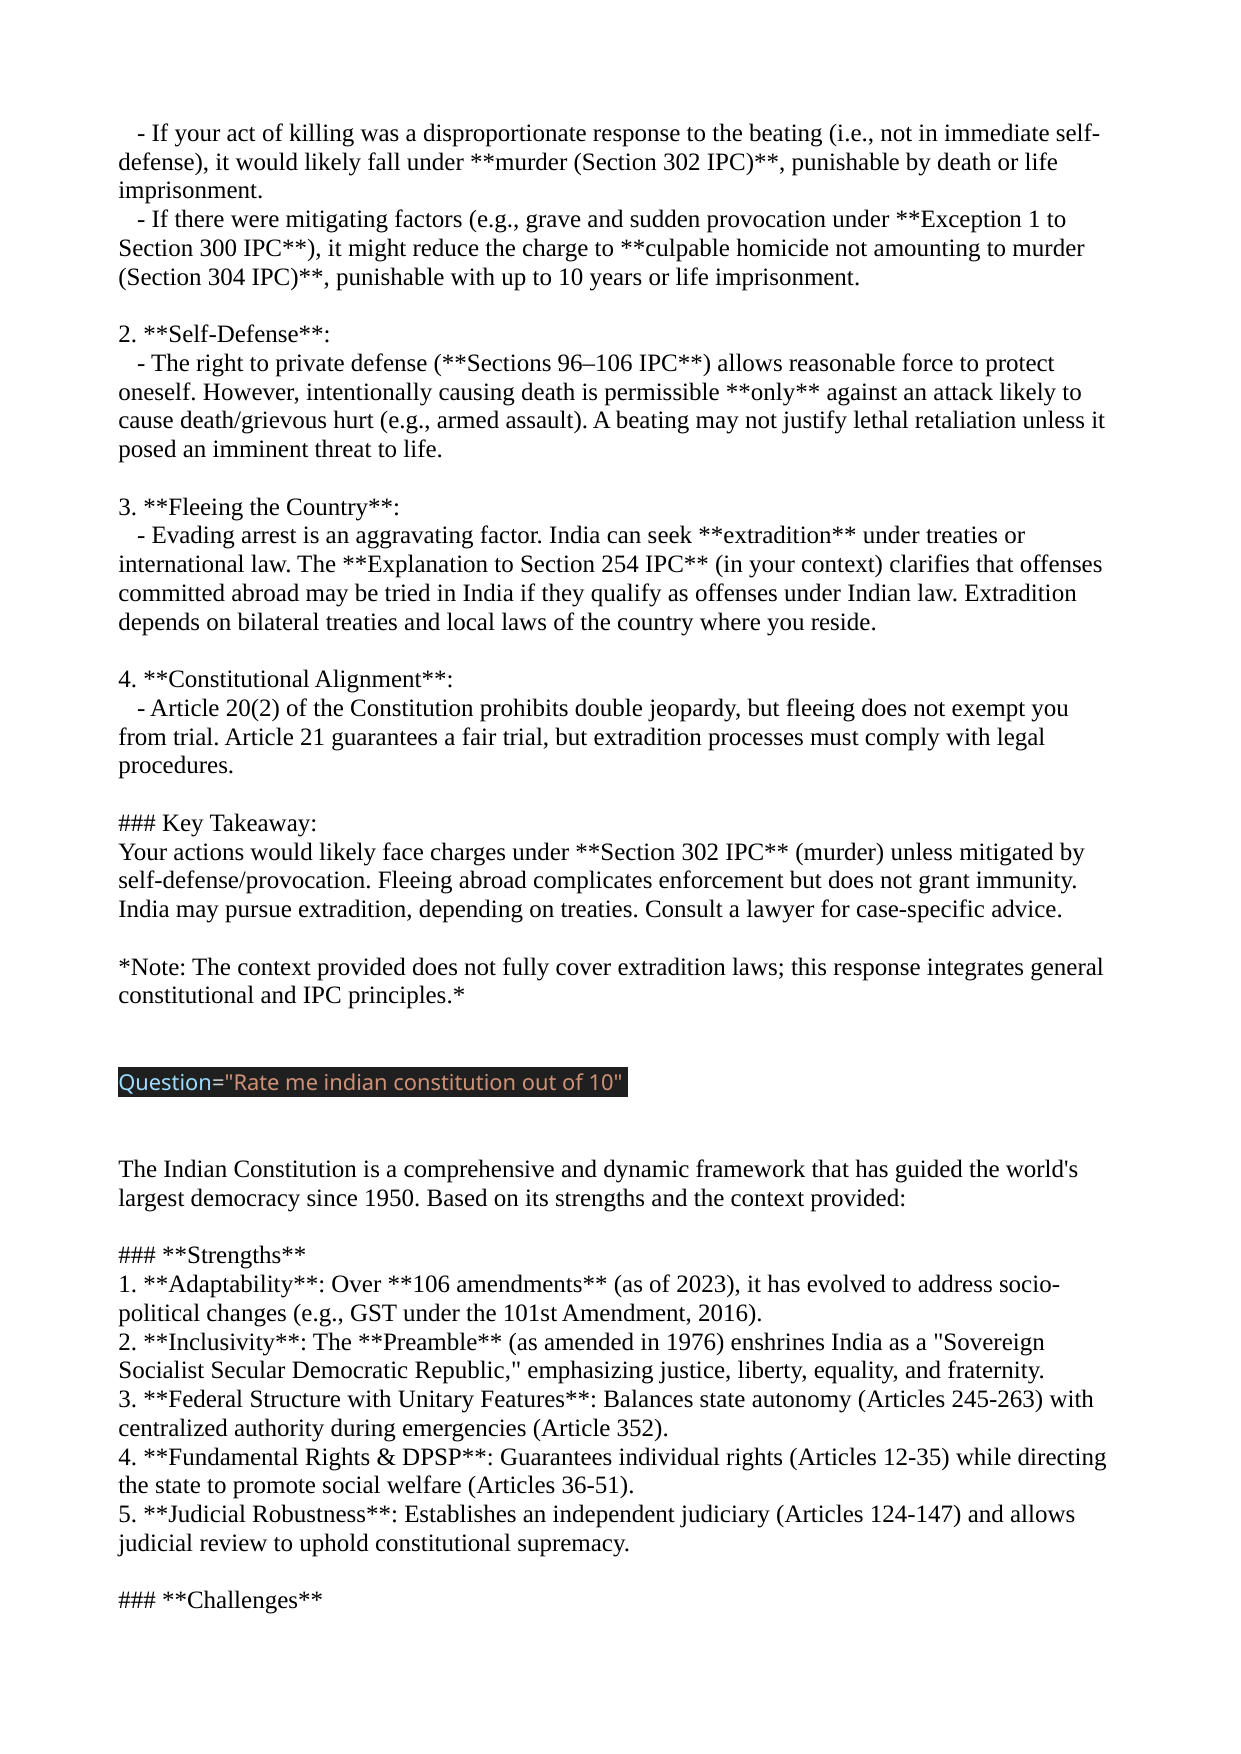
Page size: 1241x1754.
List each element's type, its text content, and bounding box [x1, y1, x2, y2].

text Your actions would likely face charges under **Section 302 IPC** (murder) unless mitigated by self-defense/provocation. Fleeing abroad complicates enforcement but does not grant immunity. India may pursue extradition, depending on treaties. Consult a lawyer for case-specific advice. [118, 837, 1122, 923]
text ### Key Takeaway: [118, 808, 1122, 837]
text - The right to private defense (**Sections 96–106 IPC**) allows reasonable force to protect oneself. However, intentionally causing death is permissible **only** against an attack likely to cause death/grievous hurt (e.g., armed assault). A beating may not justify lethal retaliation unless it posed an imminent threat to life. [118, 348, 1122, 463]
text ### **Strengths** [118, 1240, 1122, 1269]
text Question="Rate me indian constitution out of 10" [118, 1067, 1122, 1097]
text 2. **Self-Defense**: [118, 319, 1122, 348]
text 4. **Constitutional Alignment**: [118, 664, 1122, 693]
text 3. **Fleeing the Country**: [118, 492, 1122, 521]
text - If there were mitigating factors (e.g., grave and sudden provocation under **Exception 1 to Section 300 IPC**), it might reduce the charge to **culpable homicide not amounting to murder (Section 304 IPC)**, punishable with up to 10 years or life imprisonment. [118, 204, 1122, 291]
text ### **Challenges** [118, 1585, 1122, 1614]
text The Indian Constitution is a comprehensive and dynamic framework that has guided the world's largest democracy since 1950. Based on its strengths and the context provided: [118, 1154, 1122, 1212]
text - Evading arrest is an aggravating factor. India can seek **extradition** under treaties or international law. The **Explanation to Section 254 IPC** (in your context) clarifies that offenses committed abroad may be tried in India if they qualify as offenses under Indian law. Extradition depends on bilateral treaties and local laws of the country where you reside. [118, 521, 1122, 636]
text 2. **Inclusivity**: The **Preamble** (as amended in 1976) enshrines India as a "Sovereign Socialist Secular Democratic Republic," emphasizing justice, liberty, equality, and fraternity. [118, 1327, 1122, 1384]
text 1. **Adaptability**: Over **106 amendments** (as of 2023), it has evolved to address socio-political changes (e.g., GST under the 101st Amendment, 2016). [118, 1269, 1122, 1327]
text - If your act of killing was a disproportionate response to the beating (i.e., not in immediate self-defense), it would likely fall under **murder (Section 302 IPC)**, punishable by death or life imprisonment. [118, 118, 1122, 204]
text 3. **Federal Structure with Unitary Features**: Balances state autonomy (Articles 245-263) with centralized authority during emergencies (Article 352). [118, 1384, 1122, 1442]
text - Article 20(2) of the Constitution prohibits double jeopardy, but fleeing does not exempt you from trial. Article 21 guarantees a fair trial, but extradition processes must comply with legal procedures. [118, 693, 1122, 779]
text *Note: The context provided does not fully cover extradition laws; this response integrates general constitutional and IPC principles.* [118, 952, 1122, 1009]
text 4. **Fundamental Rights & DPSP**: Guarantees individual rights (Articles 12-35) while directing the state to promote social welfare (Articles 36-51). [118, 1442, 1122, 1499]
text 5. **Judicial Robustness**: Establishes an independent judiciary (Articles 124-147) and allows judicial review to uphold constitutional supremacy. [118, 1499, 1122, 1557]
